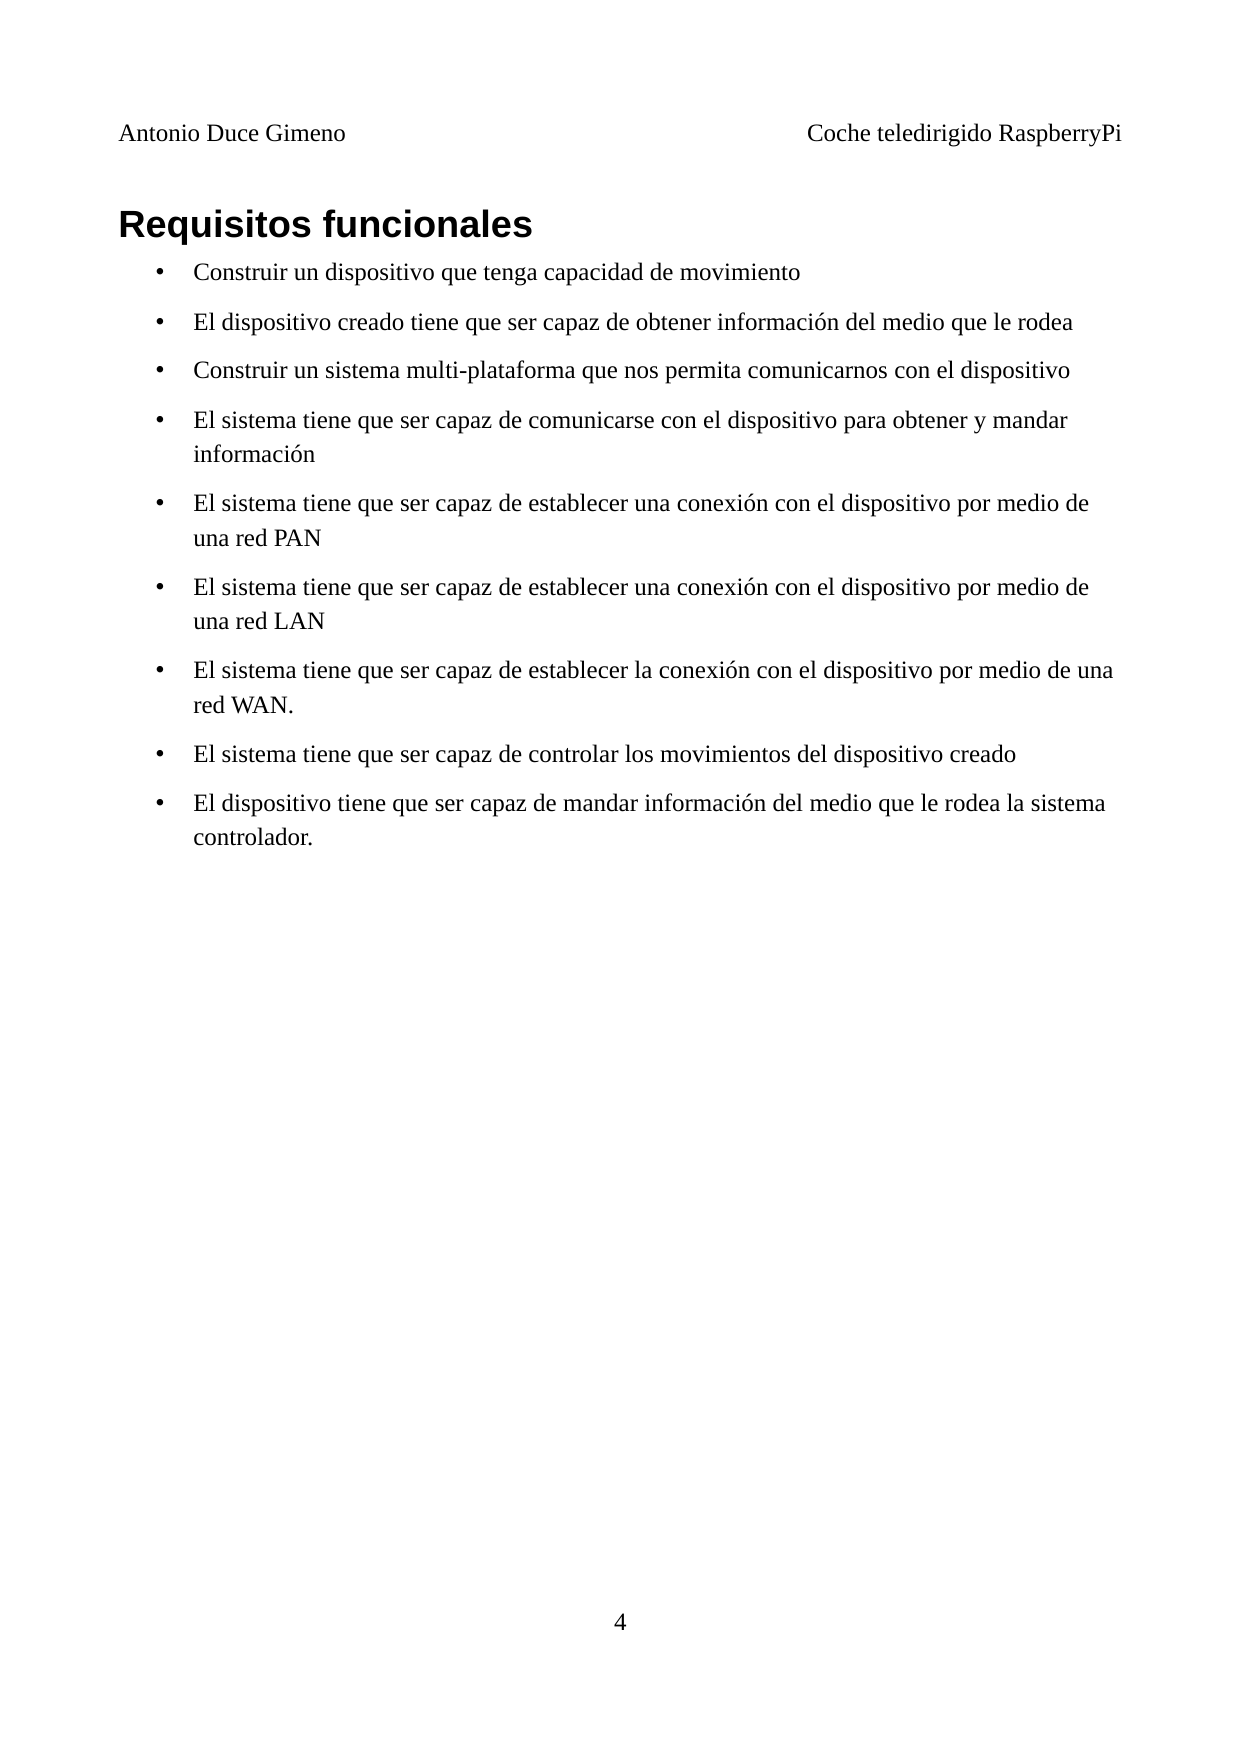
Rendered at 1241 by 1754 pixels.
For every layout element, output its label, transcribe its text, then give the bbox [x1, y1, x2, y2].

list El sistema tiene que ser capaz de establecer una conexión con el dispositivo por medio de una red LAN [156, 572, 1122, 635]
list Construir un dispositivo que tenga capacidad de movimiento [156, 257, 1122, 286]
subtitle Requisitos funcionales [118, 201, 1122, 245]
list Construir un sistema multi-plataforma que nos permita comunicarnos con el dispositivo [156, 356, 1122, 384]
list El dispositivo creado tiene que ser capaz de obtener información del medio que le rodea [156, 307, 1122, 335]
list El sistema tiene que ser capaz de controlar los movimientos del dispositivo creado [156, 739, 1122, 768]
list El sistema tiene que ser capaz de comunicarse con el dispositivo para obtener y mandar información [156, 405, 1122, 468]
list El sistema tiene que ser capaz de establecer una conexión con el dispositivo por medio de una red PAN [156, 488, 1122, 551]
list El dispositivo tiene que ser capaz de mandar información del medio que le rodea la sistema controlador. [156, 788, 1122, 851]
list El sistema tiene que ser capaz de establecer la conexión con el dispositivo por medio de una red WAN. [156, 655, 1122, 718]
